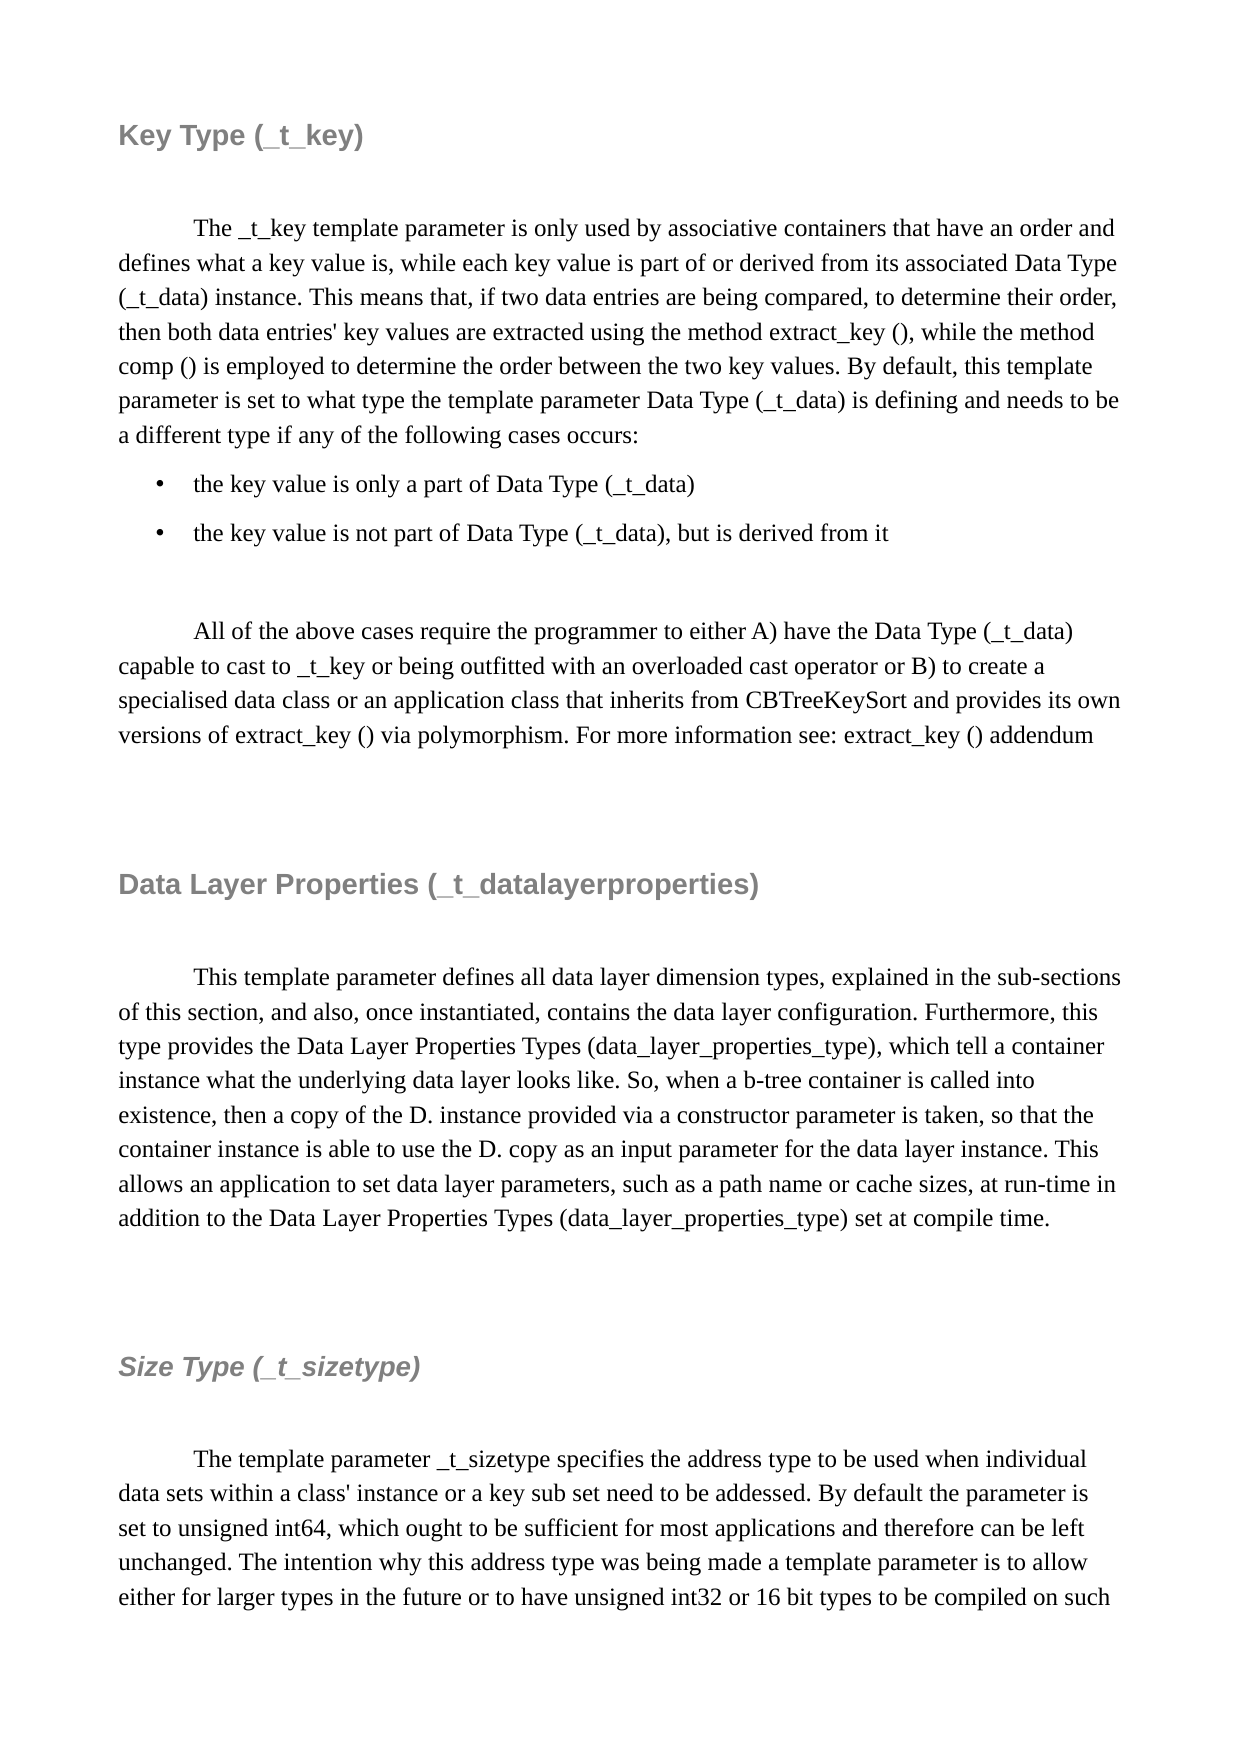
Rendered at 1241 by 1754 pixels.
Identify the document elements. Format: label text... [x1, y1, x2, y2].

subtitle Size Type (_t_sizetype) [118, 1351, 1122, 1382]
list the key value is not part of Data Type (_t_data), but is derived from it [156, 518, 1122, 547]
subtitle Key Type (_t_key) [118, 118, 1122, 152]
text This template parameter defines all data layer dimension types, explained in the sub-sections of this section, and also, once instantiated, contains the data layer configuration. Furthermore, this type provides the Data Layer Properties Types (data_layer_properties_type), which tell a container instance what the underlying data layer looks like. So, when a b-tree container is called into existence, then a copy of the D. instance provided via a constructor parameter is taken, so that the container instance is able to use the D. copy as an input parameter for the data layer instance. This allows an application to set data layer parameters, such as a path name or cache sizes, at run-time in addition to the Data Layer Properties Types (data_layer_properties_type) set at compile time. [118, 962, 1122, 1232]
text The template parameter _t_sizetype specifies the address type to be used when individual data sets within a class' instance or a key sub set need to be addessed. By default the parameter is set to unsigned int64, which ought to be sufficient for most applications and therefore can be left unchanged. The intention why this address type was being made a template parameter is to allow either for larger types in the future or to have unsigned int32 or 16 bit types to be compiled on such [118, 1444, 1122, 1611]
subtitle Data Layer Properties (_t_datalayerproperties) [118, 867, 1122, 901]
text All of the above cases require the programmer to either A) have the Data Type (_t_data) capable to cast to _t_key or being outfitted with an overloaded cast operator or B) to create a specialised data class or an application class that inherits from CBTreeKeySort and provides its own versions of extract_key () via polymorphism. For more information see: extract_key () addendum [118, 616, 1122, 748]
list the key value is only a part of Data Type (_t_data) [156, 469, 1122, 498]
text The _t_key template parameter is only used by associative containers that have an order and defines what a key value is, while each key value is part of or derived from its associated Data Type (_t_data) instance. This means that, if two data entries are being compared, to determine their order, then both data entries' key values are extracted using the method extract_key (), while the method comp () is employed to determine the order between the two key values. By default, this template parameter is set to what type the template parameter Data Type (_t_data) is defining and needs to be a different type if any of the following cases occurs: [118, 213, 1122, 449]
